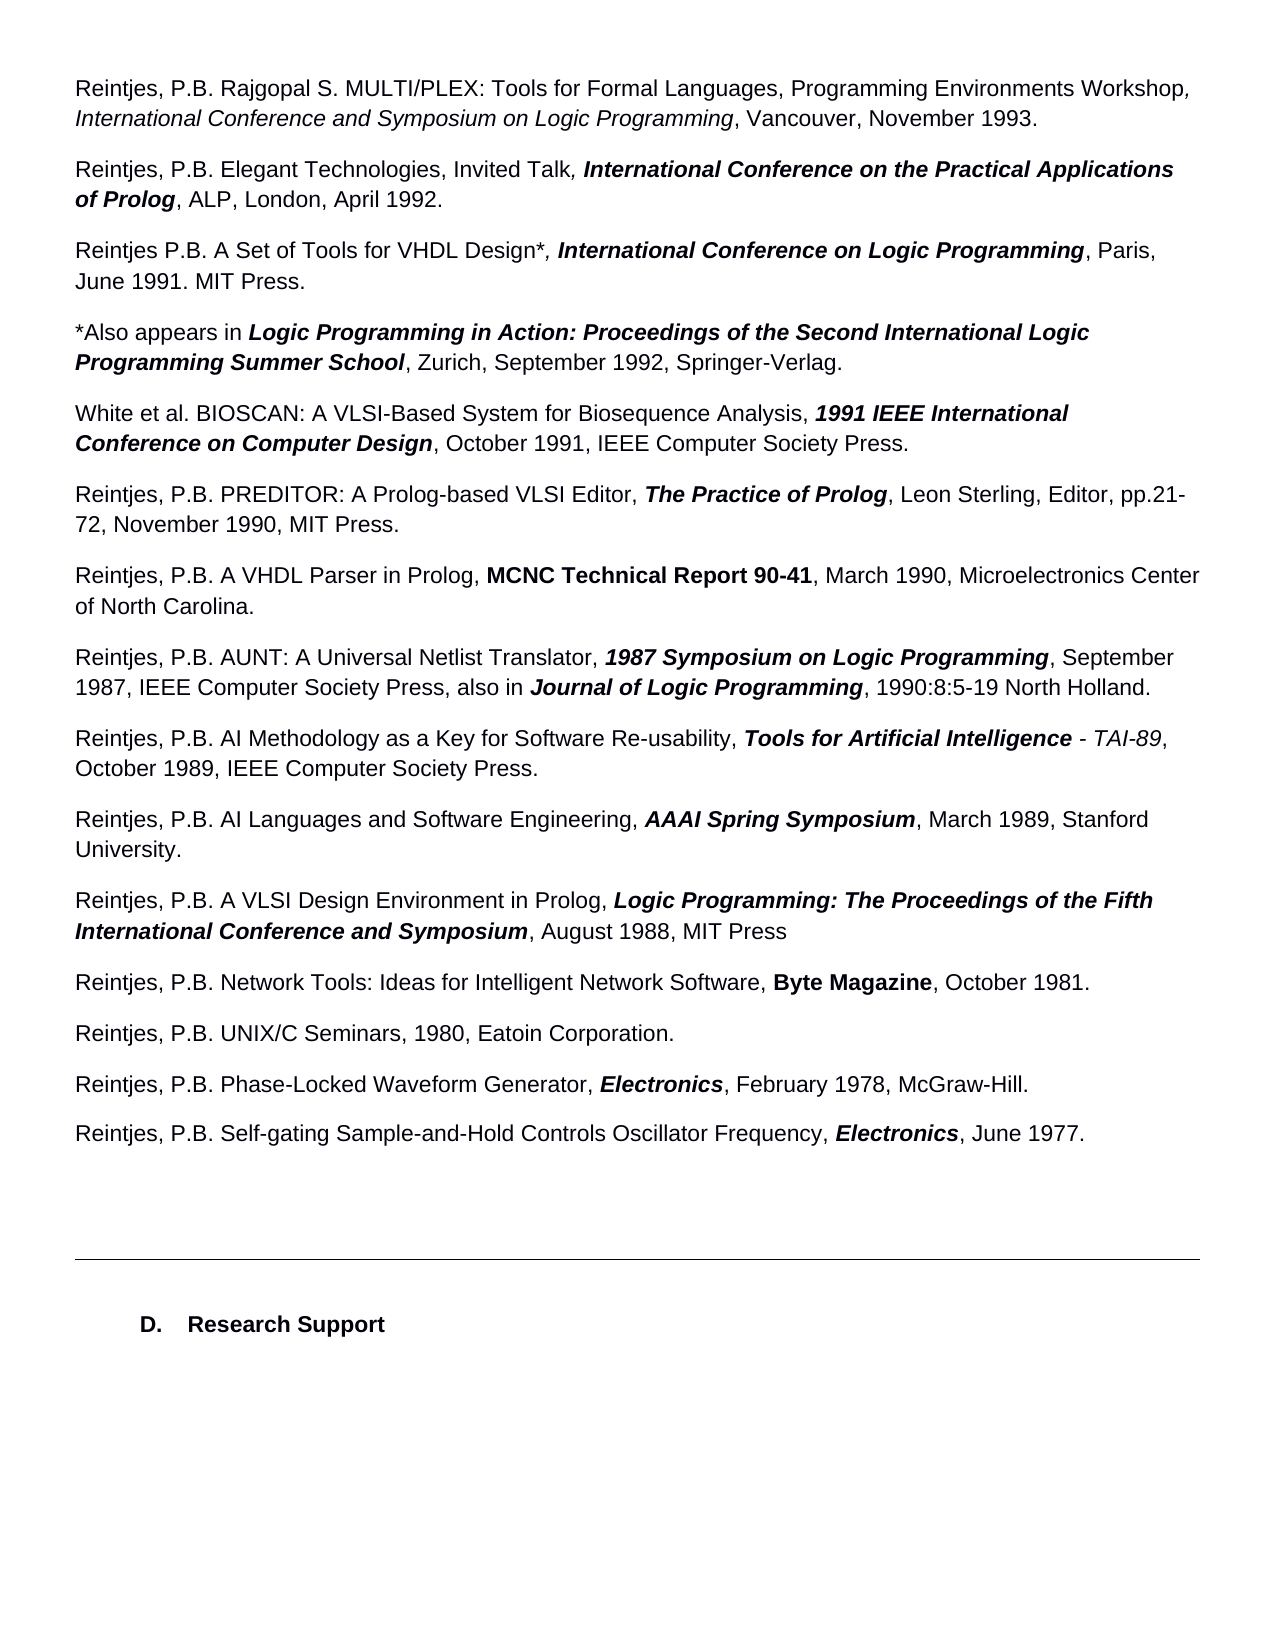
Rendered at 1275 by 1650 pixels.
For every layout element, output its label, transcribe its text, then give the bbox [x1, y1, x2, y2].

text Reintjes, P.B. PREDITOR: A Prolog-based VLSI Editor, The Practice of Prolog, Leon Sterling, Editor, pp.21-72, November 1990, MIT Press. [75, 481, 1200, 538]
text Reintjes, P.B. A VHDL Parser in Prolog, MCNC Technical Report 90-41, March 1990, Microelectronics Center of North Carolina. [75, 562, 1200, 619]
text Reintjes, P.B. Network Tools: Ideas for Intelligent Network Software, Byte Magazine, October 1981. [75, 969, 1200, 995]
text *Also appears in Logic Programming in Action: Proceedings of the Second International Logic Programming Summer School, Zurich, September 1992, Springer-Verlag. [75, 319, 1200, 375]
text Reintjes, P.B. Phase-Locked Waveform Generator, Electronics, February 1978, McGraw-Hill. [75, 1071, 1200, 1097]
text Reintjes, P.B. Rajgopal S. MULTI/PLEX: Tools for Formal Languages, Programming Environments Workshop, International Conference and Symposium on Logic Programming, Vancouver, November 1993. [75, 75, 1200, 132]
text Reintjes, P.B. AI Languages and Software Engineering, AAAI Spring Symposium, March 1989, Stanford University. [75, 806, 1200, 863]
text Reintjes P.B. A Set of Tools for VHDL Design*, International Conference on Logic Programming, Paris, June 1991. MIT Press. [75, 237, 1200, 294]
text White et al. BIOSCAN: A VLSI-Based System for Biosequence Analysis, 1991 IEEE International Conference on Computer Design, October 1991, IEEE Computer Society Press. [75, 400, 1200, 457]
text Reintjes, P.B. Self-gating Sample-and-Hold Controls Oscillator Frequency, Electronics, June 1977. [75, 1122, 1125, 1147]
subtitle D. Research Support [75, 1310, 1200, 1402]
text Reintjes, P.B. UNIX/C Seminars, 1980, Eatoin Corporation. [75, 1020, 1200, 1046]
text Reintjes, P.B. AI Methodology as a Key for Software Re-usability, Tools for Artificial Intelligence - TAI-89, October 1989, IEEE Computer Society Press. [75, 725, 1200, 782]
text Reintjes, P.B. Elegant Technologies, Invited Talk, International Conference on the Practical Applications of Prolog, ALP, London, April 1992. [75, 156, 1200, 213]
text Reintjes, P.B. A VLSI Design Environment in Prolog, Logic Programming: The Proceedings of the Fifth International Conference and Symposium, August 1988, MIT Press [75, 887, 1200, 944]
text Reintjes, P.B. AUNT: A Universal Netlist Translator, 1987 Symposium on Logic Programming, September 1987, IEEE Computer Society Press, also in Journal of Logic Programming, 1990:8:5-19 North Holland. [75, 644, 1200, 700]
